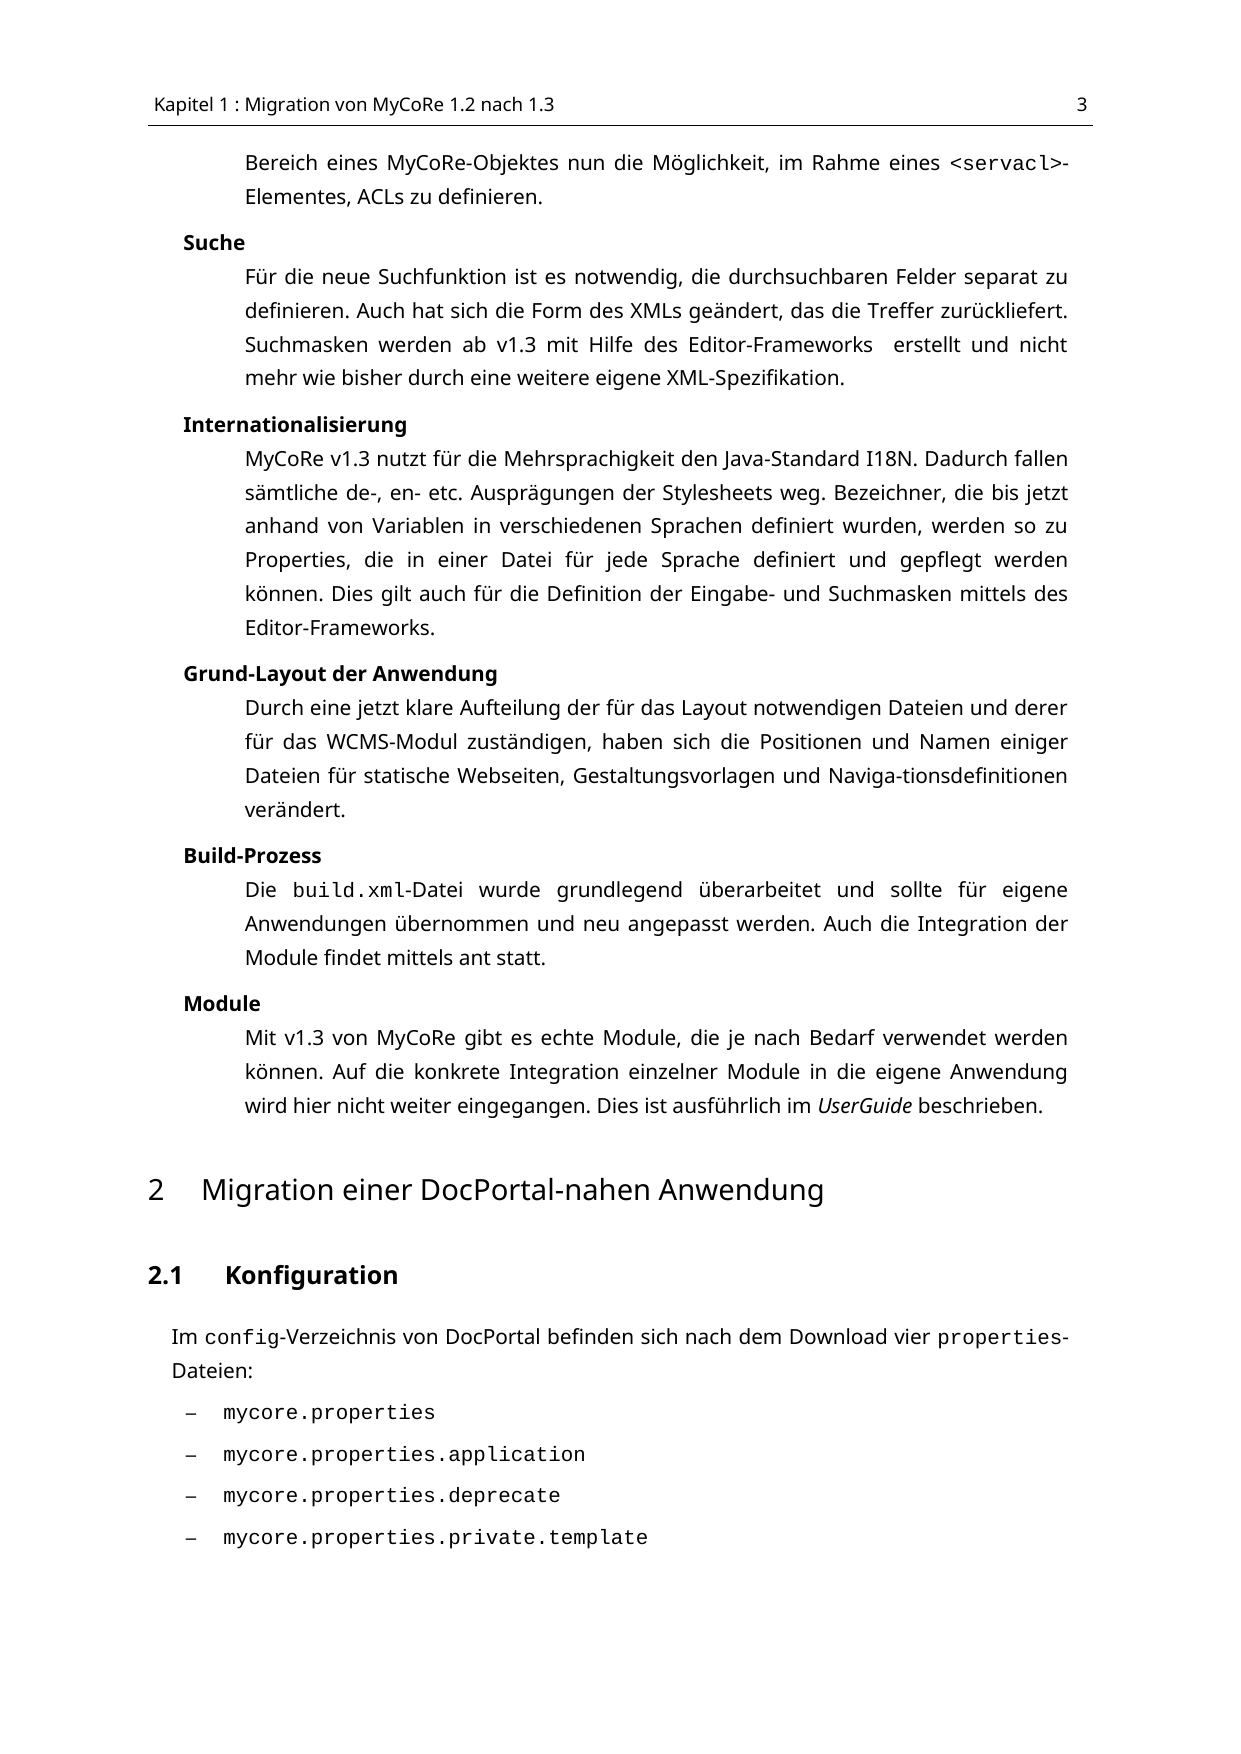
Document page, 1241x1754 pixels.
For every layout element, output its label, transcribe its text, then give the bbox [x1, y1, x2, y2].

subtitle Migration einer DocPortal-nahen Anwendung [148, 1169, 1092, 1209]
list Bereich eines MyCoRe-Objektes nun die Möglichkeit, im Rahme eines <servacl>-Elementes, ACLs zu definieren. [183, 148, 1069, 210]
list Module Mit v1.3 von MyCoRe gibt es echte Module, die je nach Bedarf verwendet werden können. Auf die konkrete Integration einzelner Module in die eigene Anwendung wird hier nicht weiter eingegangen. Dies ist ausführlich im UserGuide beschrieben. [183, 989, 1069, 1119]
list Internationalisierung MyCoRe v1.3 nutzt für die Mehrsprachigkeit den Java-Standard I18N. Dadurch fallen sämtliche de-, en- etc. Ausprägungen der Stylesheets weg. Bezeichner, die bis jetzt anhand von Variablen in verschiedenen Sprachen definiert wurden, werden so zu Properties, die in einer Datei für jede Sprache definiert und gepflegt werden können. Dies gilt auch für die Definition der Eingabe- und Suchmasken mittels des Editor-Frameworks. [183, 410, 1069, 641]
text Im config-Verzeichnis von DocPortal befinden sich nach dem Download vier properties-Dateien: [171, 1322, 1069, 1385]
list Grund-Layout der Anwendung Durch eine jetzt klare Aufteilung der für das Layout notwendigen Dateien und derer für das WCMS-Modul zuständigen, haben sich die Positionen und Namen einiger Dateien für statische Webseiten, Gestaltungsvorlagen und Naviga-tionsdefinitionen verändert. [183, 659, 1069, 823]
list Suche Für die neue Suchfunktion ist es notwendig, die durchsuchbaren Felder separat zu definieren. Auch hat sich die Form des XMLs geändert, das die Treffer zurückliefert. Suchmasken werden ab v1.3 mit Hilfe des Editor-Frameworks erstellt und nicht mehr wie bisher durch eine weitere eigene XML-Spezifikation. [183, 228, 1069, 392]
list Build-Prozess Die build.xml-Datei wurde grundlegend überarbeitet und sollte für eigene Anwendungen übernommen und neu angepasst werden. Auch die Integration der Module findet mittels ant statt. [183, 841, 1069, 971]
list mycore.properties.application [148, 1444, 1069, 1467]
list mycore.properties.deprecate [148, 1485, 1069, 1509]
subtitle Konfiguration [148, 1258, 1092, 1292]
list mycore.properties.private.template [148, 1527, 1069, 1551]
list mycore.properties [148, 1402, 1069, 1426]
